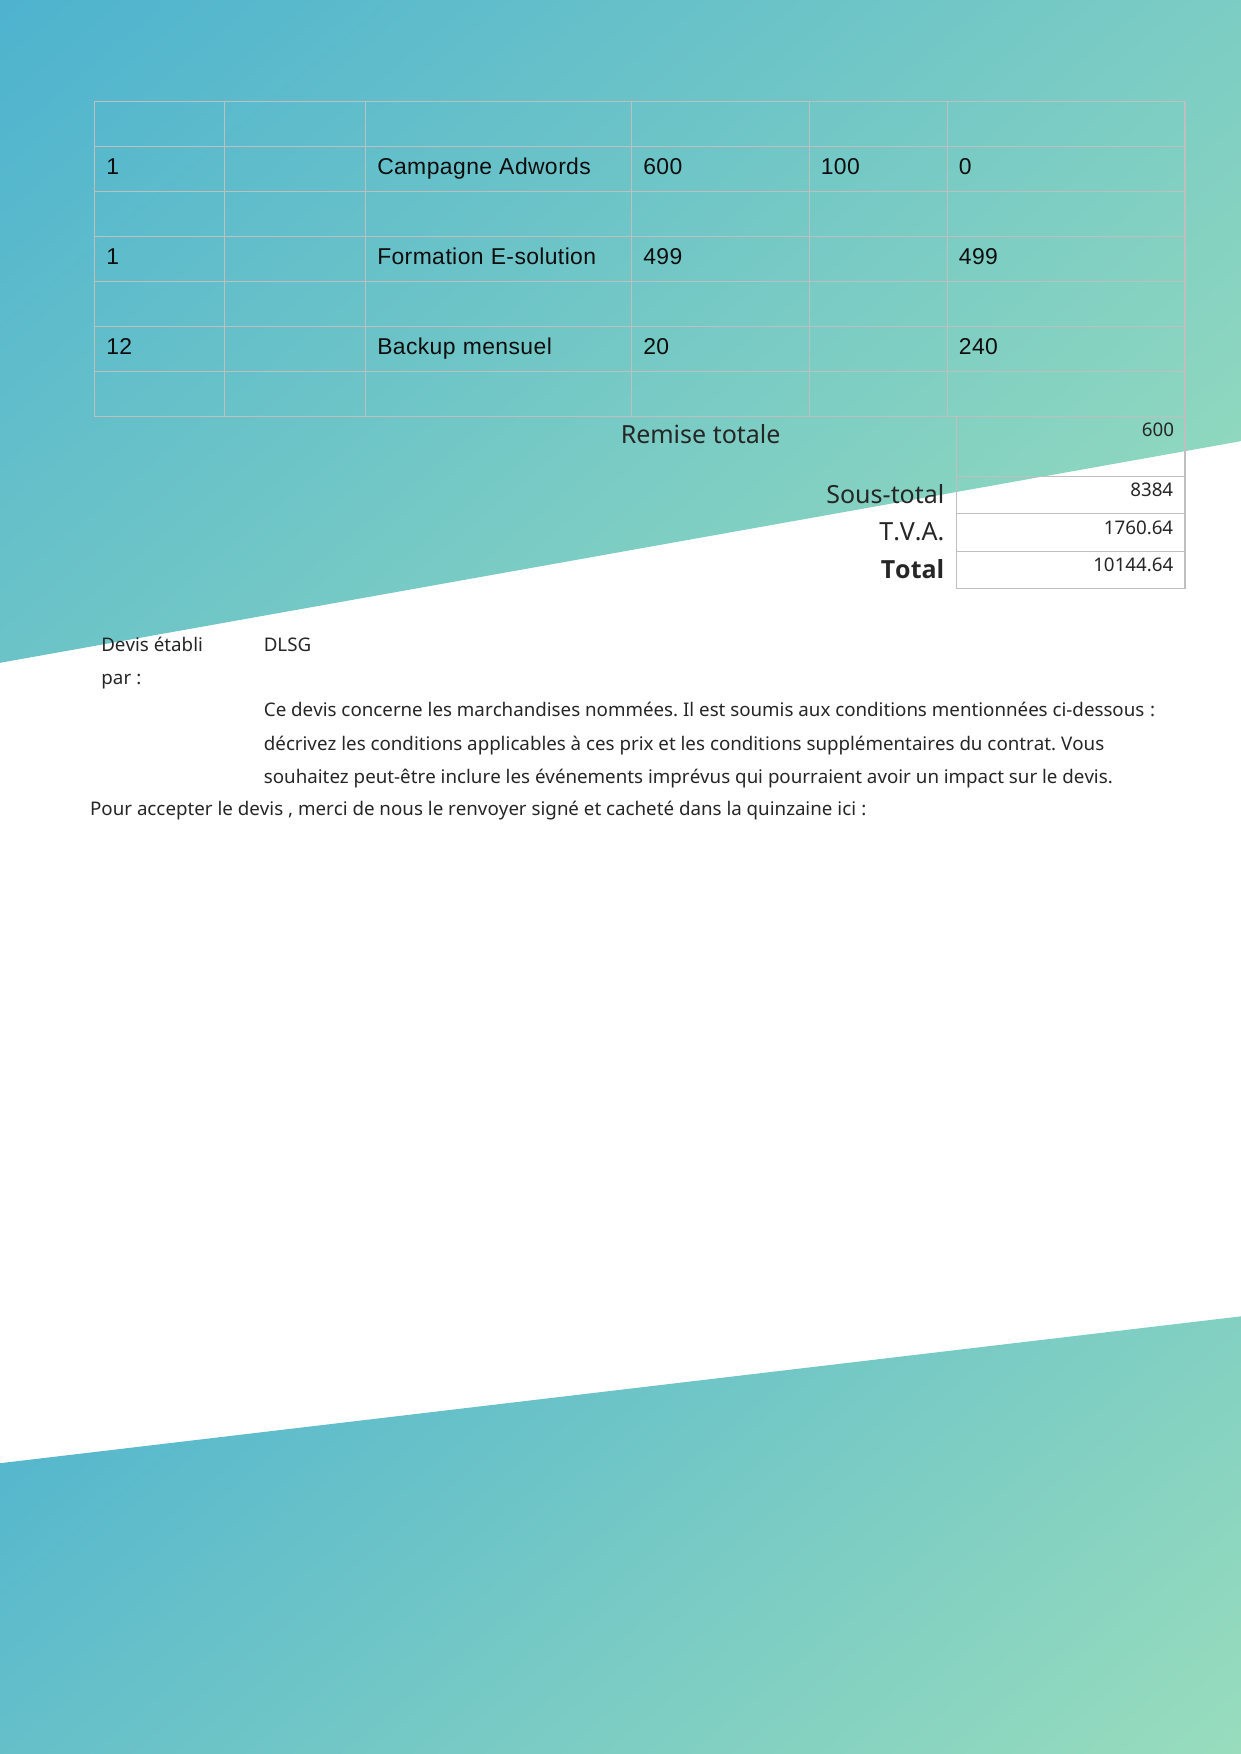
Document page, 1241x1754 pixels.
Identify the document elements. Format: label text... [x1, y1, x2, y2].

table_cell Sous-total [845, 493, 956, 513]
text Pour accepter le devis , merci de nous le renvoyer signé et cacheté dans la quinzaine ici : [90, 795, 1150, 820]
table_cell Ce devis concerne les marchandises nommées. Il est soumis aux conditions mentionnées ci-dessous : décrivez les conditions applicables à ces prix et les conditions supplémentaires du contrat. Vous souhaitez peut-être inclure les événements imprévus qui pourraient avoir un impact sur le devis. [253, 697, 1186, 795]
table_cell 1760.64 [957, 514, 1184, 551]
table_cell 600 [1052, 452, 1184, 476]
table_cell Total [425, 551, 956, 588]
table_cell 10144.64 [957, 552, 1184, 588]
table_cell [90, 697, 252, 795]
table_cell 8384 [957, 477, 1184, 513]
table_header Devis établi par : [90, 632, 252, 697]
table_header DLSG [253, 632, 1186, 697]
table_cell T.V.A. [632, 513, 956, 551]
